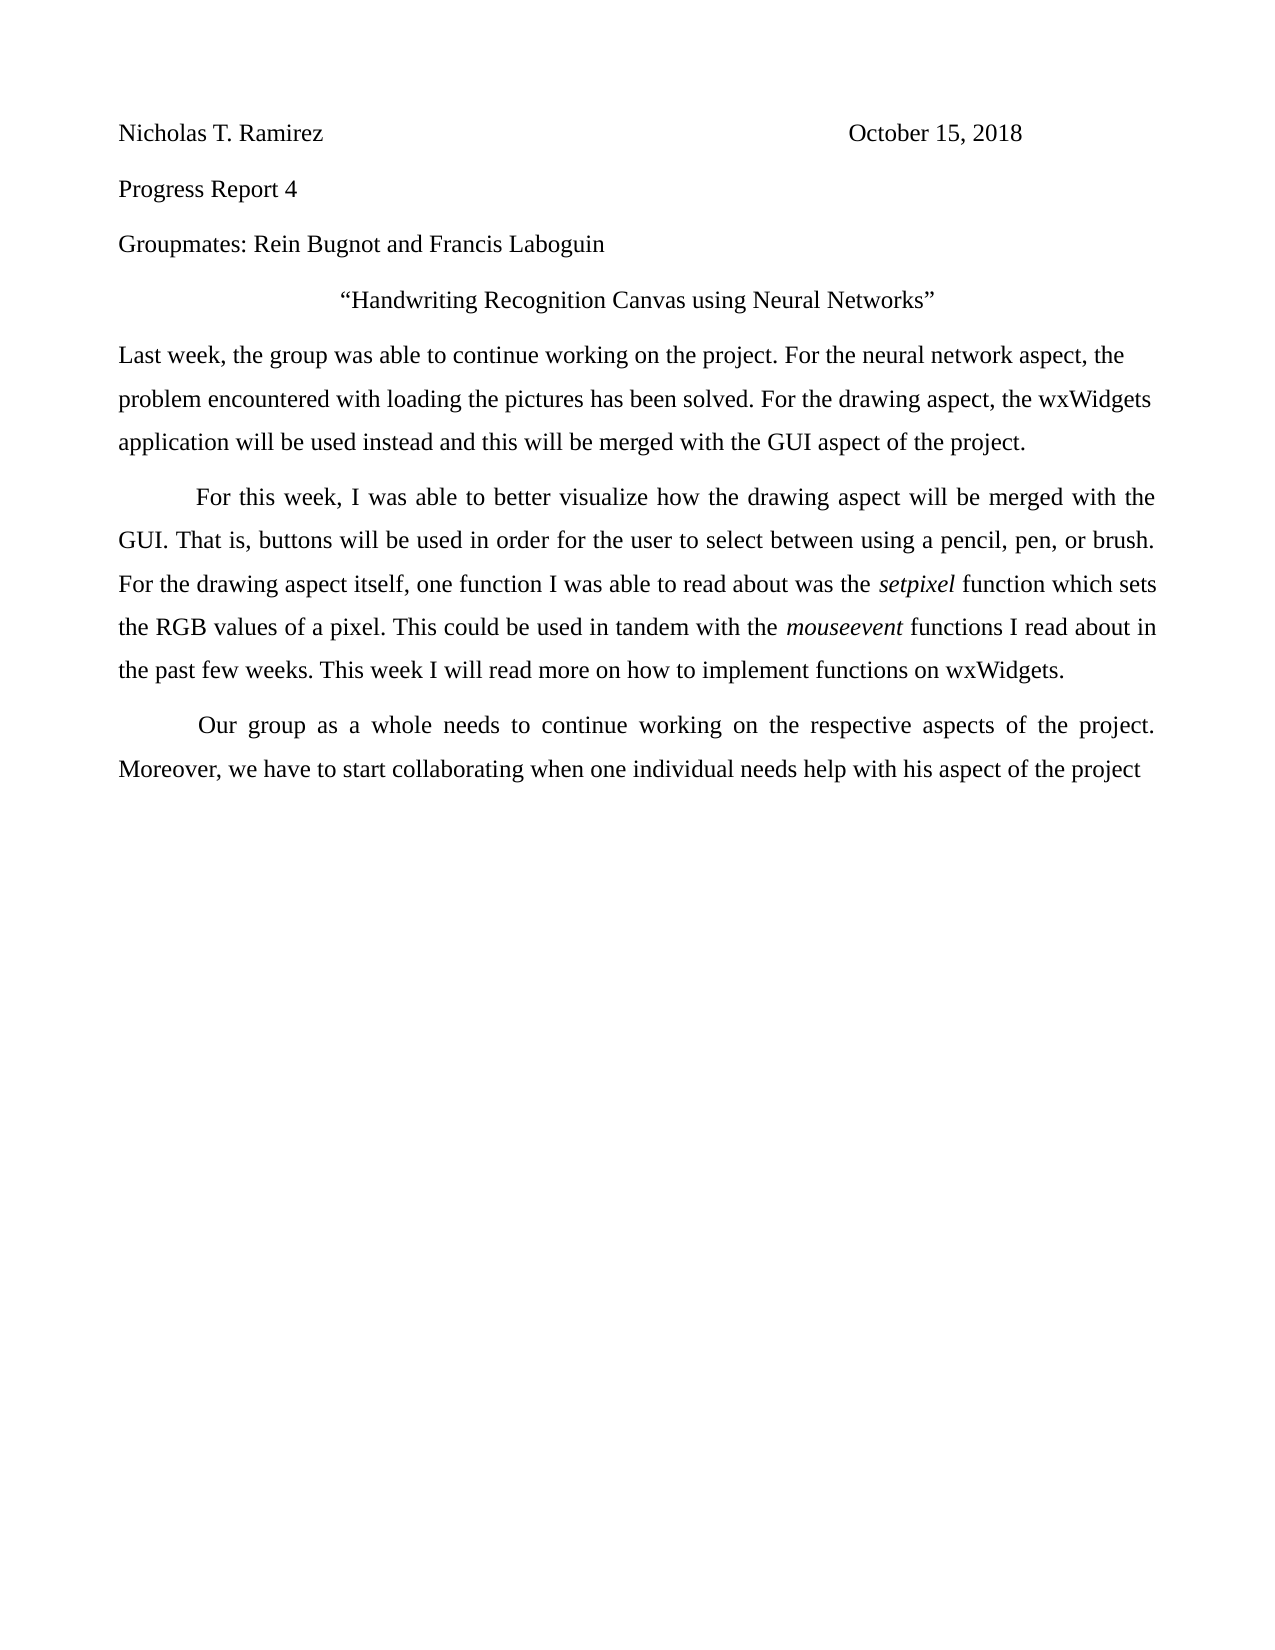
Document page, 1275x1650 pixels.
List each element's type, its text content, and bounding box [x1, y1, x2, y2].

text Groupmates: Rein Bugnot and Francis Laboguin [118, 229, 1157, 258]
text For this week, I was able to better visualize how the drawing aspect will be merged with the GUI. That is, buttons will be used in order for the user to select between using a pencil, pen, or brush. For the drawing aspect itself, one function I was able to read about was the setpixel function which sets the RGB values of a pixel. This could be used in tandem with the mouseevent functions I read about in the past few weeks. This week I will read more on how to implement functions on wxWidgets. [118, 482, 1157, 684]
text Our group as a whole needs to continue working on the respective aspects of the project. Moreover, we have to start collaborating when one individual needs help with his aspect of the project [118, 711, 1157, 782]
text Nicholas T. Ramirez October 15, 2018 [118, 118, 1157, 147]
text Progress Report 4 [118, 174, 1157, 202]
text Last week, the group was able to continue working on the project. For the neural network aspect, the problem encountered with loading the pictures has been solved. For the drawing aspect, the wxWidgets application will be used instead and this will be merged with the GUI aspect of the project. [118, 341, 1157, 456]
text “Handwriting Recognition Canvas using Neural Networks” [118, 285, 1157, 314]
